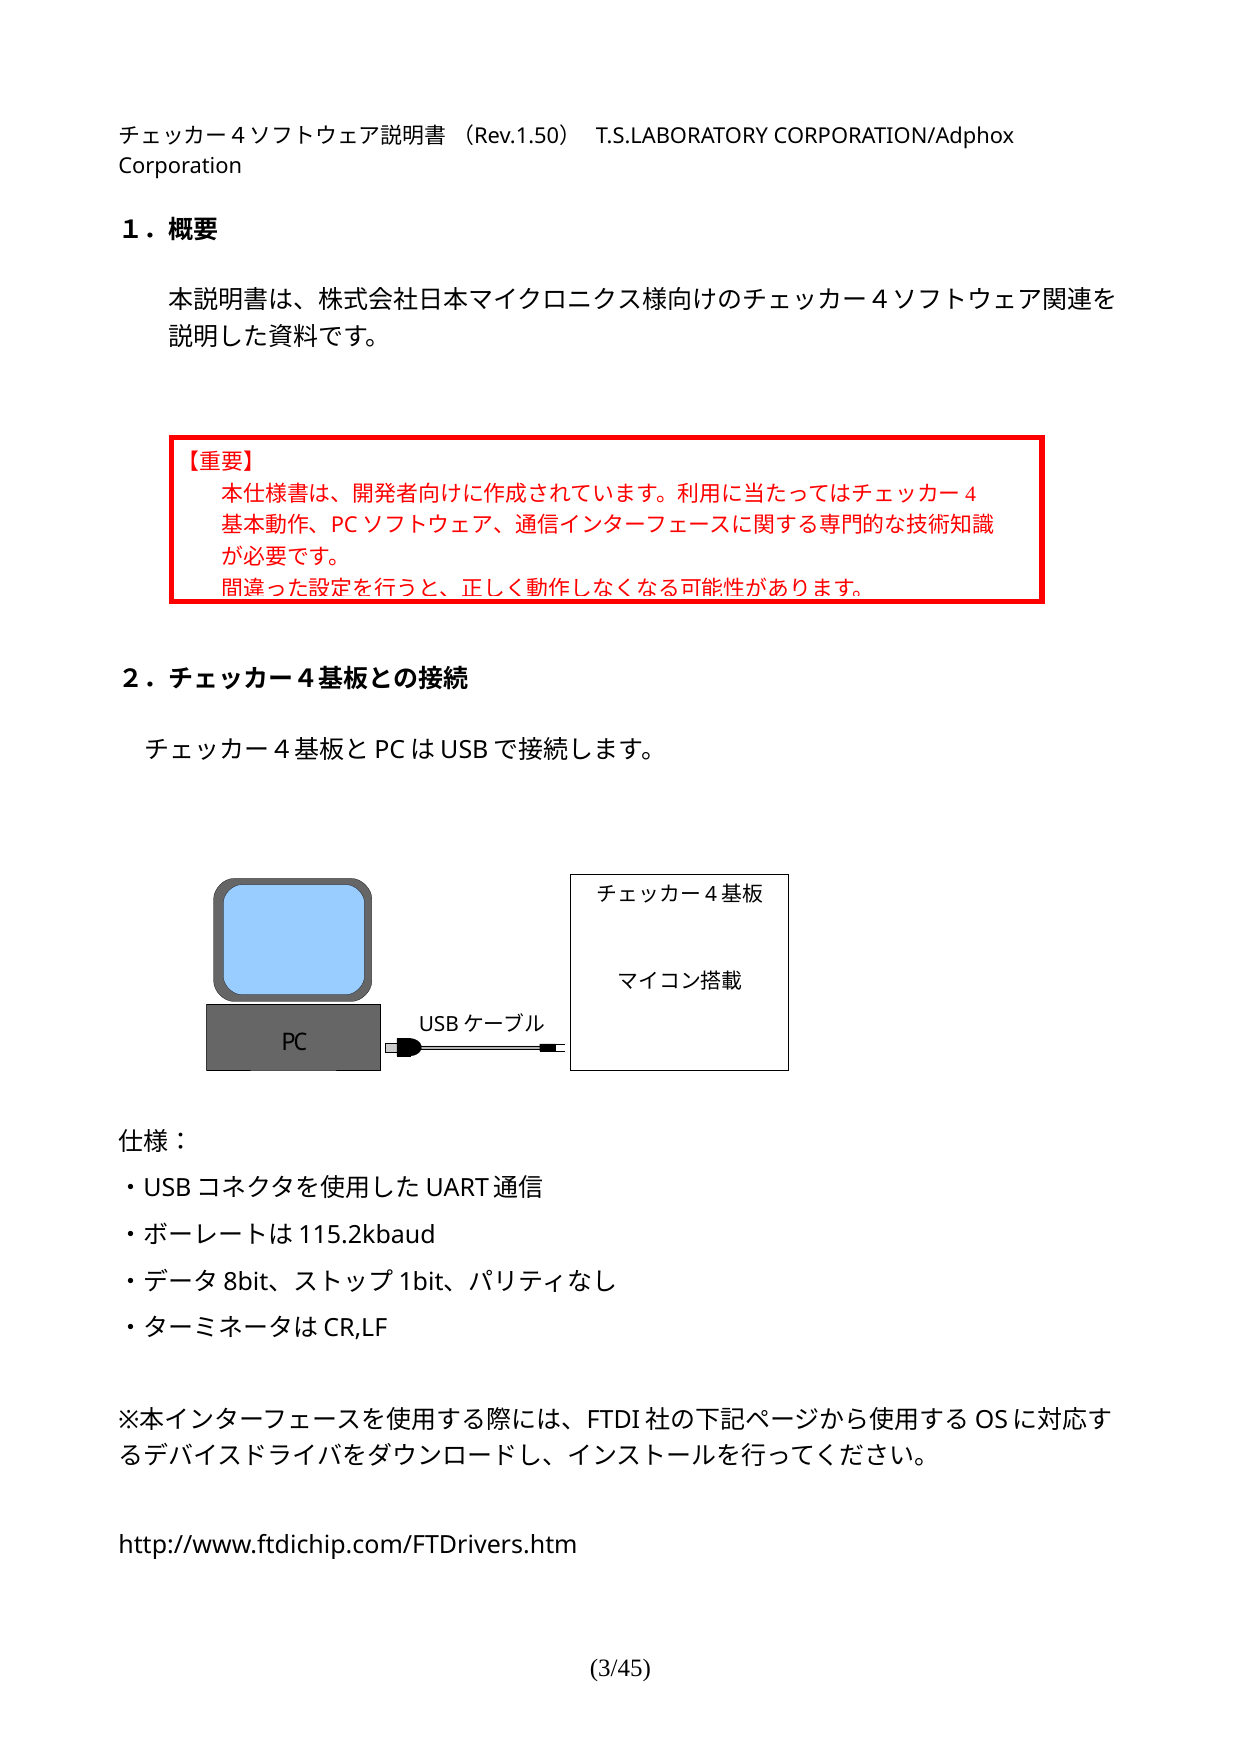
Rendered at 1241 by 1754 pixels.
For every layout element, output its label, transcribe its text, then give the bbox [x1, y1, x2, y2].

text http://www.ftdichip.com/FTDrivers.htm [118, 1526, 1122, 1561]
text １．概要 [118, 209, 1122, 246]
text マイコン搭載 [584, 964, 775, 994]
text ２．チェッカー４基板との接続 [118, 659, 1122, 695]
text 仕様： [118, 1121, 1122, 1157]
text 【重要】 [177, 444, 1036, 476]
text チェッカー４基板とPCはUSBで接続します。 [118, 729, 1122, 765]
text ・USBコネクタを使用したUART通信 [118, 1168, 1122, 1204]
text ・データ8bit、ストップ1bit、パリティなし [118, 1261, 1122, 1297]
text が必要です。 [177, 539, 1036, 571]
text チェッカー4基板 [584, 877, 775, 907]
text ・ボーレートは115.2kbaud [118, 1214, 1122, 1251]
text USBケーブル [418, 1007, 571, 1037]
text ・ターミネータはCR,LF [118, 1308, 1122, 1344]
text 本仕様書は、開発者向けに作成されています。利用に当たってはチェッカー4 [177, 476, 1036, 507]
text 間違った設定を行うと、正しく動作しなくなる可能性があります。 [177, 571, 1036, 596]
text ※本インターフェースを使用する際には、FTDI社の下記ページから使用するOSに対応するデバイスドライバをダウンロードし、インストールを行ってください。 [118, 1399, 1122, 1472]
text 本説明書は、株式会社日本マイクロニクス様向けのチェッカー４ソフトウェア関連を説明した資料です。 [118, 280, 1122, 352]
text 基本動作、PCソフトウェア、通信インターフェースに関する専門的な技術知識 [177, 507, 1036, 539]
